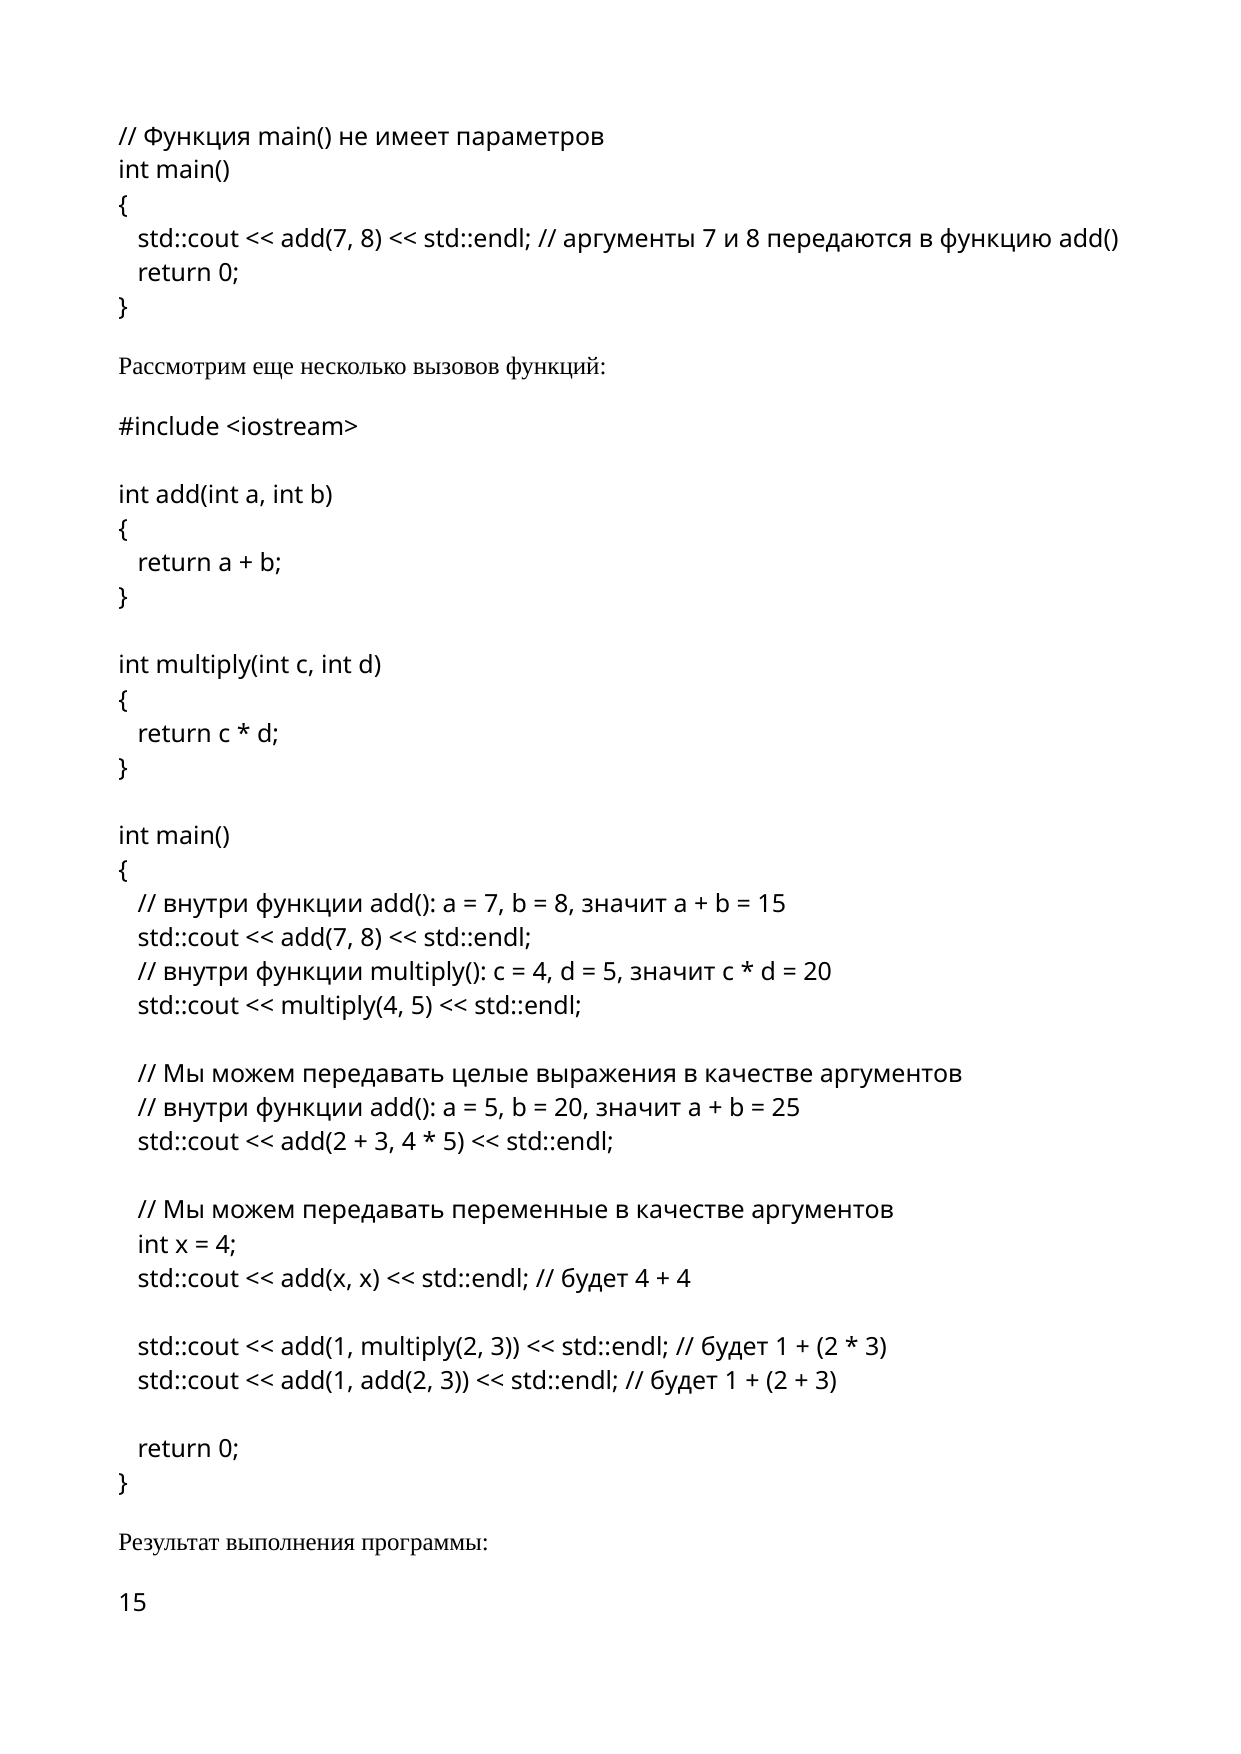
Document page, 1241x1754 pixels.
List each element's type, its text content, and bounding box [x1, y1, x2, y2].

text int main() [118, 152, 1122, 186]
text } [118, 579, 1122, 613]
text int main() [118, 817, 1122, 852]
text } [118, 749, 1122, 783]
text std::cout << add(x, x) << std::endl; // будет 4 + 4 [118, 1260, 1122, 1294]
text #include <iostream> [118, 409, 1122, 443]
text int x = 4; [118, 1226, 1122, 1260]
text int multiply(int c, int d) [118, 647, 1122, 681]
text std::cout << add(7, 8) << std::endl; [118, 920, 1122, 954]
text { [118, 852, 1122, 886]
text return 0; [118, 254, 1122, 288]
text Рассмотрим еще несколько вызовов функций: [118, 351, 1122, 380]
text // внутри функции multiply(): c = 4, d = 5, значит c * d = 20 [118, 954, 1122, 988]
text std::cout << add(1, multiply(2, 3)) << std::endl; // будет 1 + (2 * 3) [118, 1328, 1122, 1362]
text Результат выполнения программы: [118, 1527, 1122, 1556]
text // Мы можем передавать целые выражения в качестве аргументов [118, 1056, 1122, 1090]
text } [118, 1465, 1122, 1499]
text // внутри функции add(): a = 7, b = 8, значит a + b = 15 [118, 886, 1122, 920]
text // Мы можем передавать переменные в качестве аргументов [118, 1192, 1122, 1226]
text return a + b; [118, 545, 1122, 579]
text // внутри функции add(): a = 5, b = 20, значит a + b = 25 [118, 1090, 1122, 1124]
text } [118, 288, 1122, 322]
text { [118, 511, 1122, 545]
text 15 [118, 1585, 1122, 1619]
text std::cout << multiply(4, 5) << std::endl; [118, 988, 1122, 1022]
text int add(int a, int b) [118, 477, 1122, 511]
text std::cout << add(2 + 3, 4 * 5) << std::endl; [118, 1124, 1122, 1158]
text return c * d; [118, 715, 1122, 749]
text { [118, 681, 1122, 715]
text // Функция main() не имеет параметров [118, 118, 1122, 152]
text std::cout << add(7, 8) << std::endl; // аргументы 7 и 8 передаются в функцию add() [118, 220, 1122, 254]
text { [118, 186, 1122, 220]
text std::cout << add(1, add(2, 3)) << std::endl; // будет 1 + (2 + 3) [118, 1362, 1122, 1397]
text return 0; [118, 1431, 1122, 1465]
